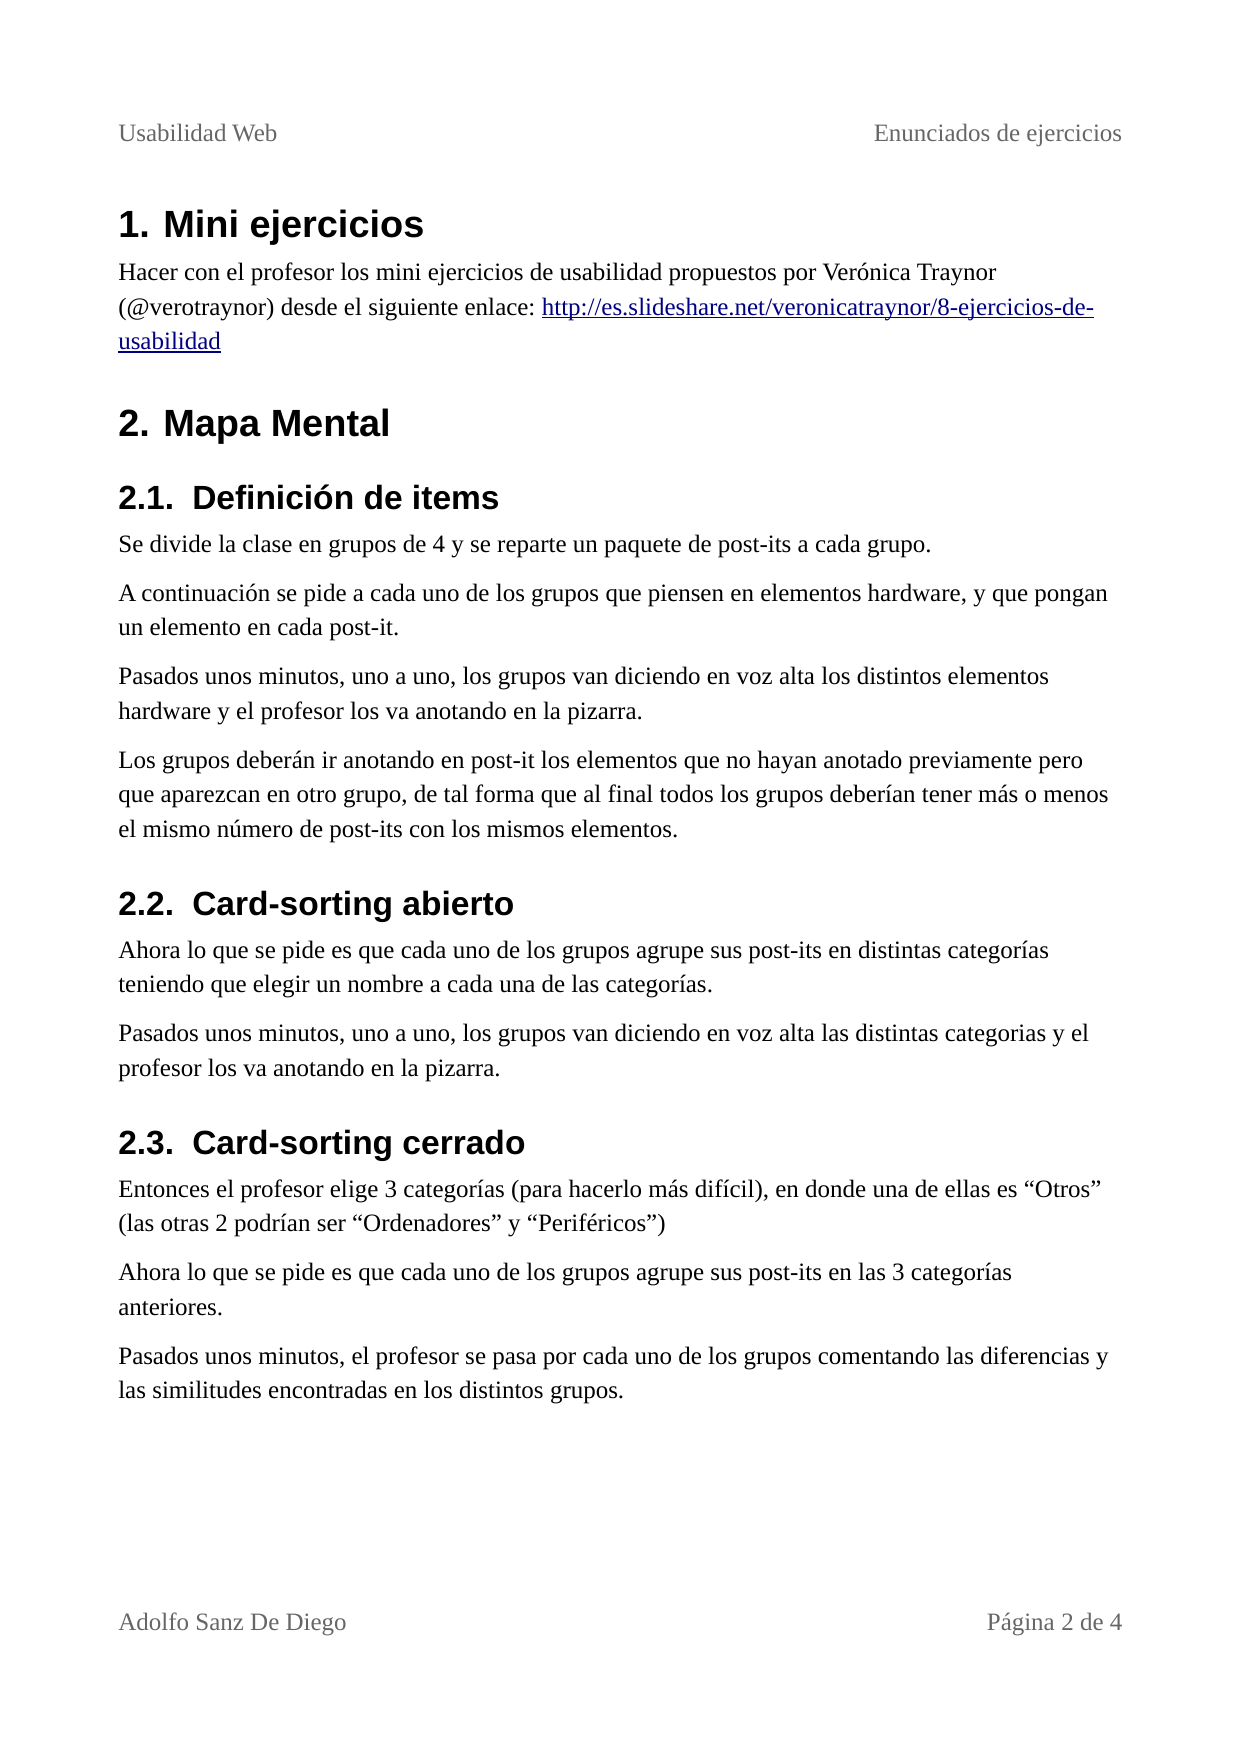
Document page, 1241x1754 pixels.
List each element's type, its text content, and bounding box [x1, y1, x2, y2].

subtitle Mini ejercicios [118, 201, 1122, 245]
text Hacer con el profesor los mini ejercicios de usabilidad propuestos por Verónica Traynor (@verotraynor) desde el siguiente enlace: http://es.slideshare.net/veronicatraynor/8-ejercicios-de-usabilidad [118, 257, 1122, 355]
text Entonces el profesor elige 3 categorías (para hacerlo más difícil), en donde una de ellas es “Otros” (las otras 2 podrían ser “Ordenadores” y “Periféricos”) [118, 1174, 1122, 1237]
text Se divide la clase en grupos de 4 y se reparte un paquete de post-its a cada grupo. [118, 529, 1122, 557]
text Ahora lo que se pide es que cada uno de los grupos agrupe sus post-its en las 3 categorías anteriores. [118, 1257, 1122, 1321]
text Pasados unos minutos, el profesor se pasa por cada uno de los grupos comentando las diferencias y las similitudes encontradas en los distintos grupos. [118, 1341, 1122, 1404]
subtitle Card-sorting cerrado [118, 1123, 1122, 1161]
text Pasados unos minutos, uno a uno, los grupos van diciendo en voz alta los distintos elementos hardware y el profesor los va anotando en la pizarra. [118, 661, 1122, 724]
text Ahora lo que se pide es que cada uno de los grupos agrupe sus post-its en distintas categorías teniendo que elegir un nombre a cada una de las categorías. [118, 935, 1122, 998]
subtitle Definición de items [118, 477, 1122, 516]
subtitle Mapa Mental [118, 401, 1122, 444]
subtitle Card-sorting abierto [118, 884, 1122, 922]
text Los grupos deberán ir anotando en post-it los elementos que no hayan anotado previamente pero que aparezcan en otro grupo, de tal forma que al final todos los grupos deberían tener más o menos el mismo número de post-its con los mismos elementos. [118, 745, 1122, 842]
text Pasados unos minutos, uno a uno, los grupos van diciendo en voz alta las distintas categorias y el profesor los va anotando en la pizarra. [118, 1018, 1122, 1082]
text A continuación se pide a cada uno de los grupos que piensen en elementos hardware, y que pongan un elemento en cada post-it. [118, 578, 1122, 641]
